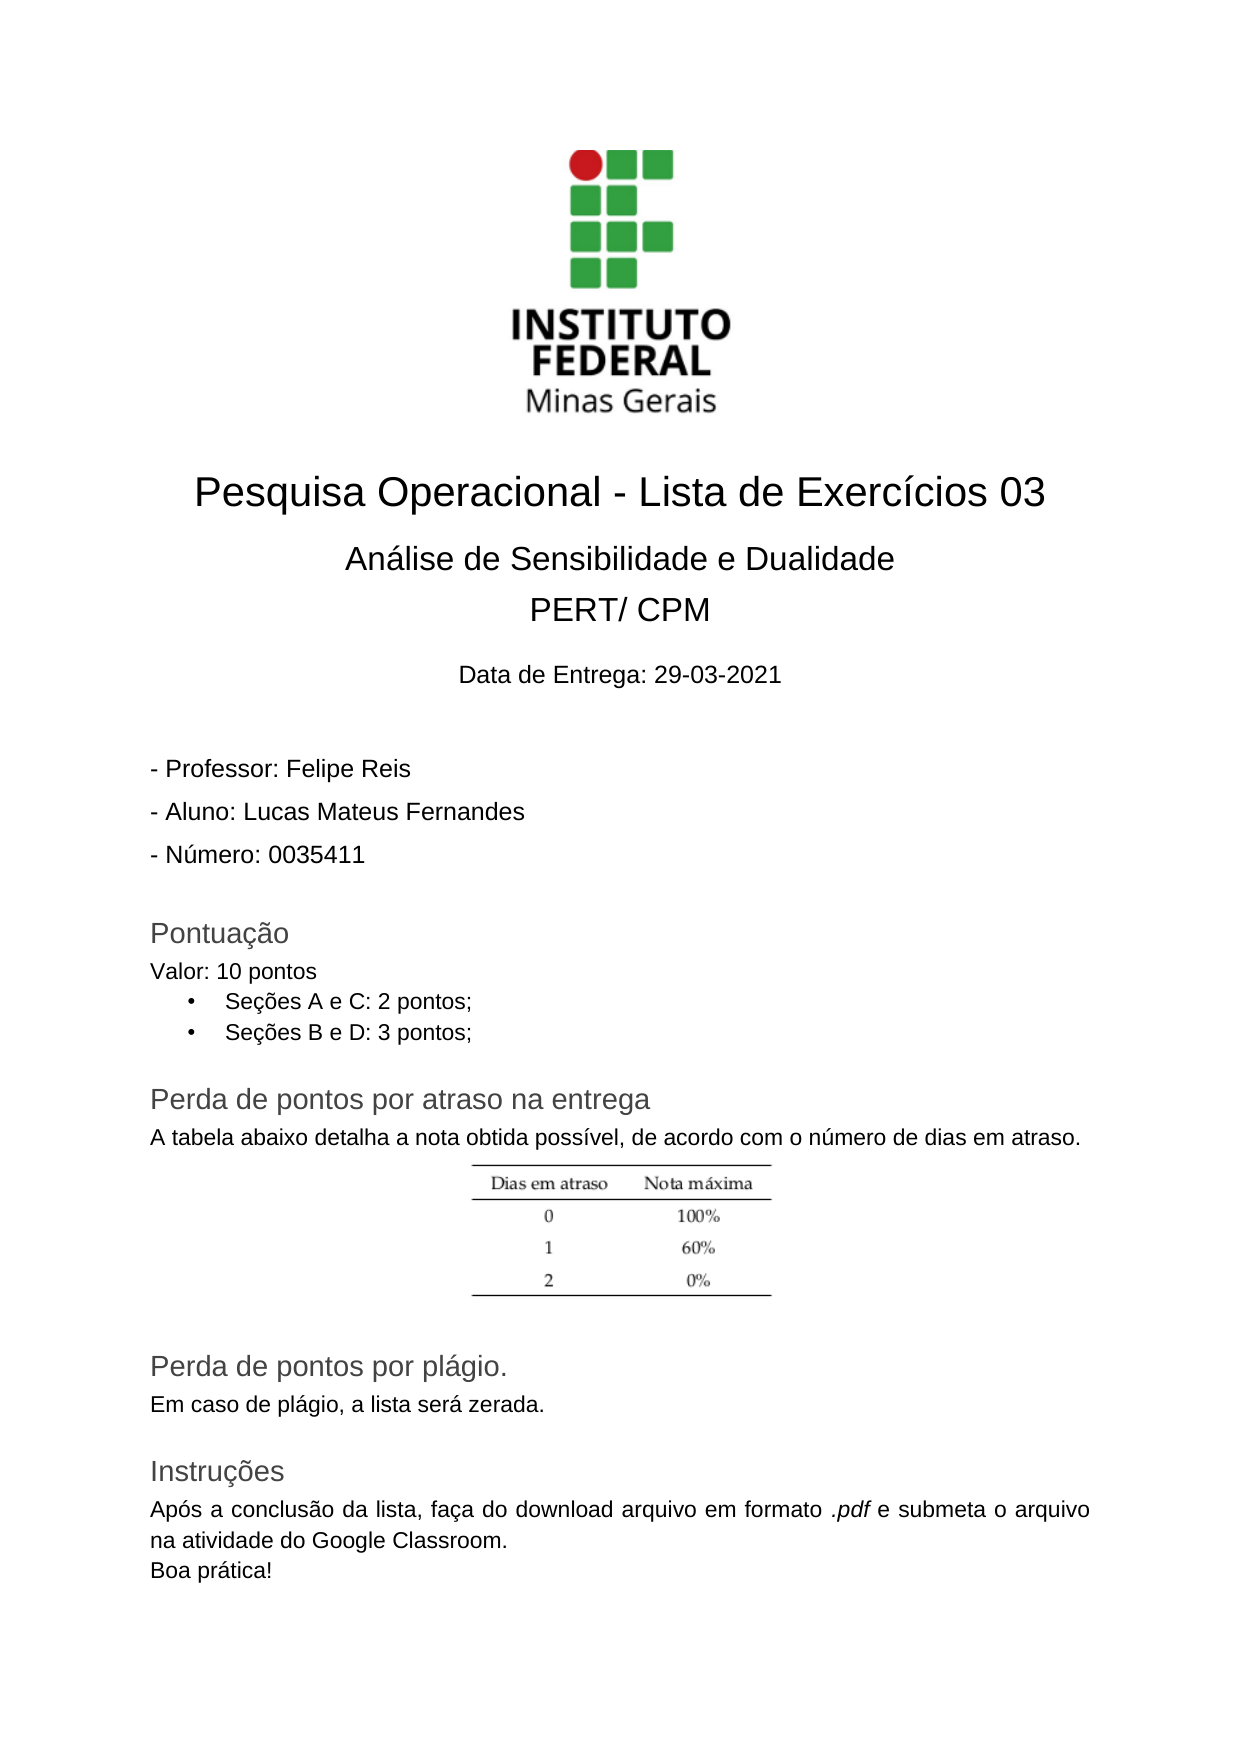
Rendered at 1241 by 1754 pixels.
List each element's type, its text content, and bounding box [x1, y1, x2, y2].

text Em caso de plágio, a lista será zerada. [150, 1391, 1090, 1417]
text Data de Entrega: 29-03-2021 [150, 660, 1090, 689]
text A tabela abaixo detalha a nota obtida possível, de acordo com o número de dias em atraso. [150, 1124, 1090, 1150]
text Após a conclusão da lista, faça do download arquivo em formato .pdf e submeta o arquivo na atividade do Google Classroom. [150, 1496, 1090, 1553]
text - Aluno: Lucas Mateus Fernandes [150, 797, 1090, 825]
subtitle Perda de pontos por plágio. [150, 1349, 1090, 1383]
text Boa prática! [150, 1557, 1090, 1583]
picture [463, 1154, 777, 1312]
subtitle Pontuação [150, 916, 1090, 950]
subtitle Perda de pontos por atraso na entrega [150, 1082, 1090, 1116]
list Seções B e D: 3 pontos; [187, 1018, 1090, 1045]
subtitle Instruções [150, 1454, 1090, 1488]
list Seções A e C: 2 pontos; [187, 988, 1090, 1015]
subtitle PERT/ CPM [150, 590, 1090, 628]
text - Número: 0035411 [150, 840, 1090, 868]
text Valor: 10 pontos [150, 958, 1090, 984]
subtitle Análise de Sensibilidade e Dualidade [150, 539, 1090, 577]
subtitle Pesquisa Operacional - Lista de Exercícios 03 [150, 467, 1090, 515]
picture [487, 150, 753, 422]
text - Professor: Felipe Reis [150, 753, 1090, 782]
